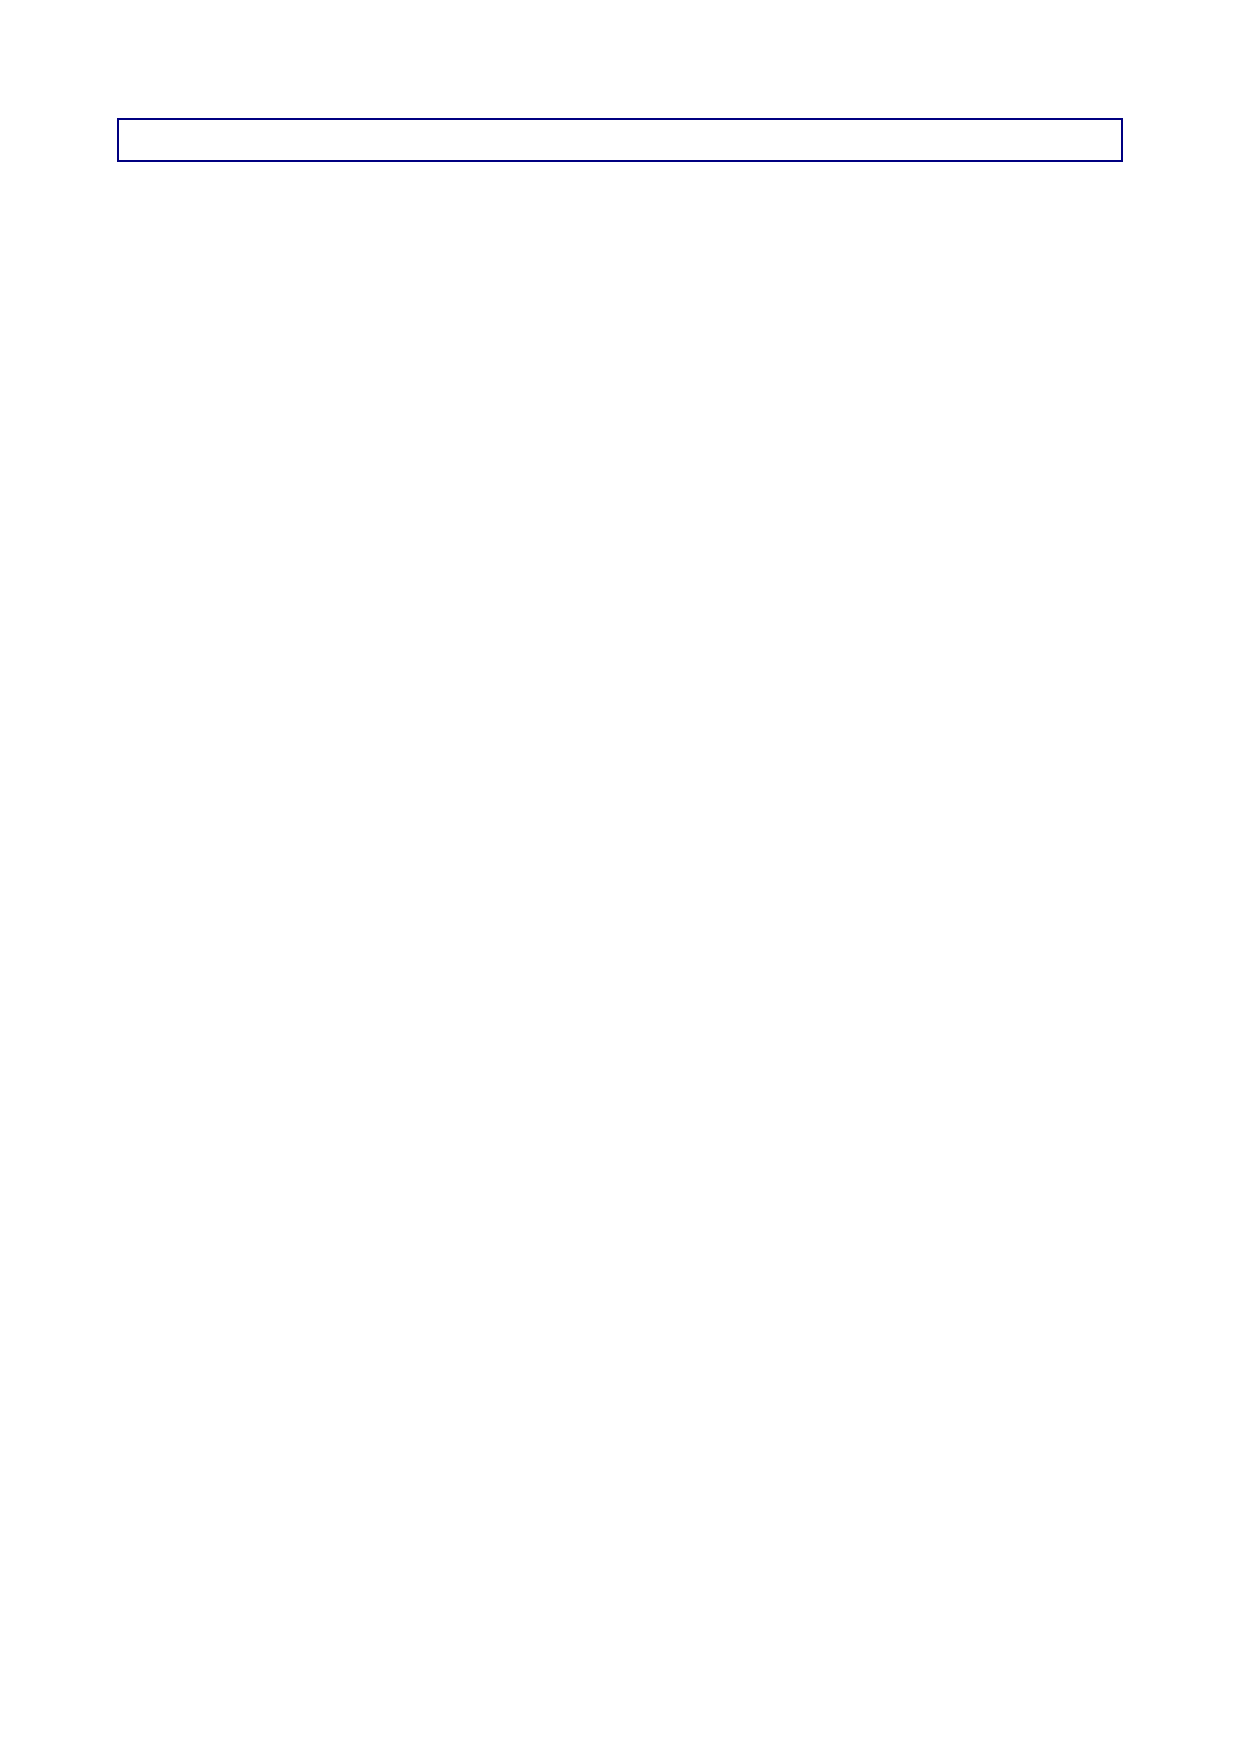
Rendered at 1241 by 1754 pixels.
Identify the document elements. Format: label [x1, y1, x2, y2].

table_header [119, 120, 1121, 159]
